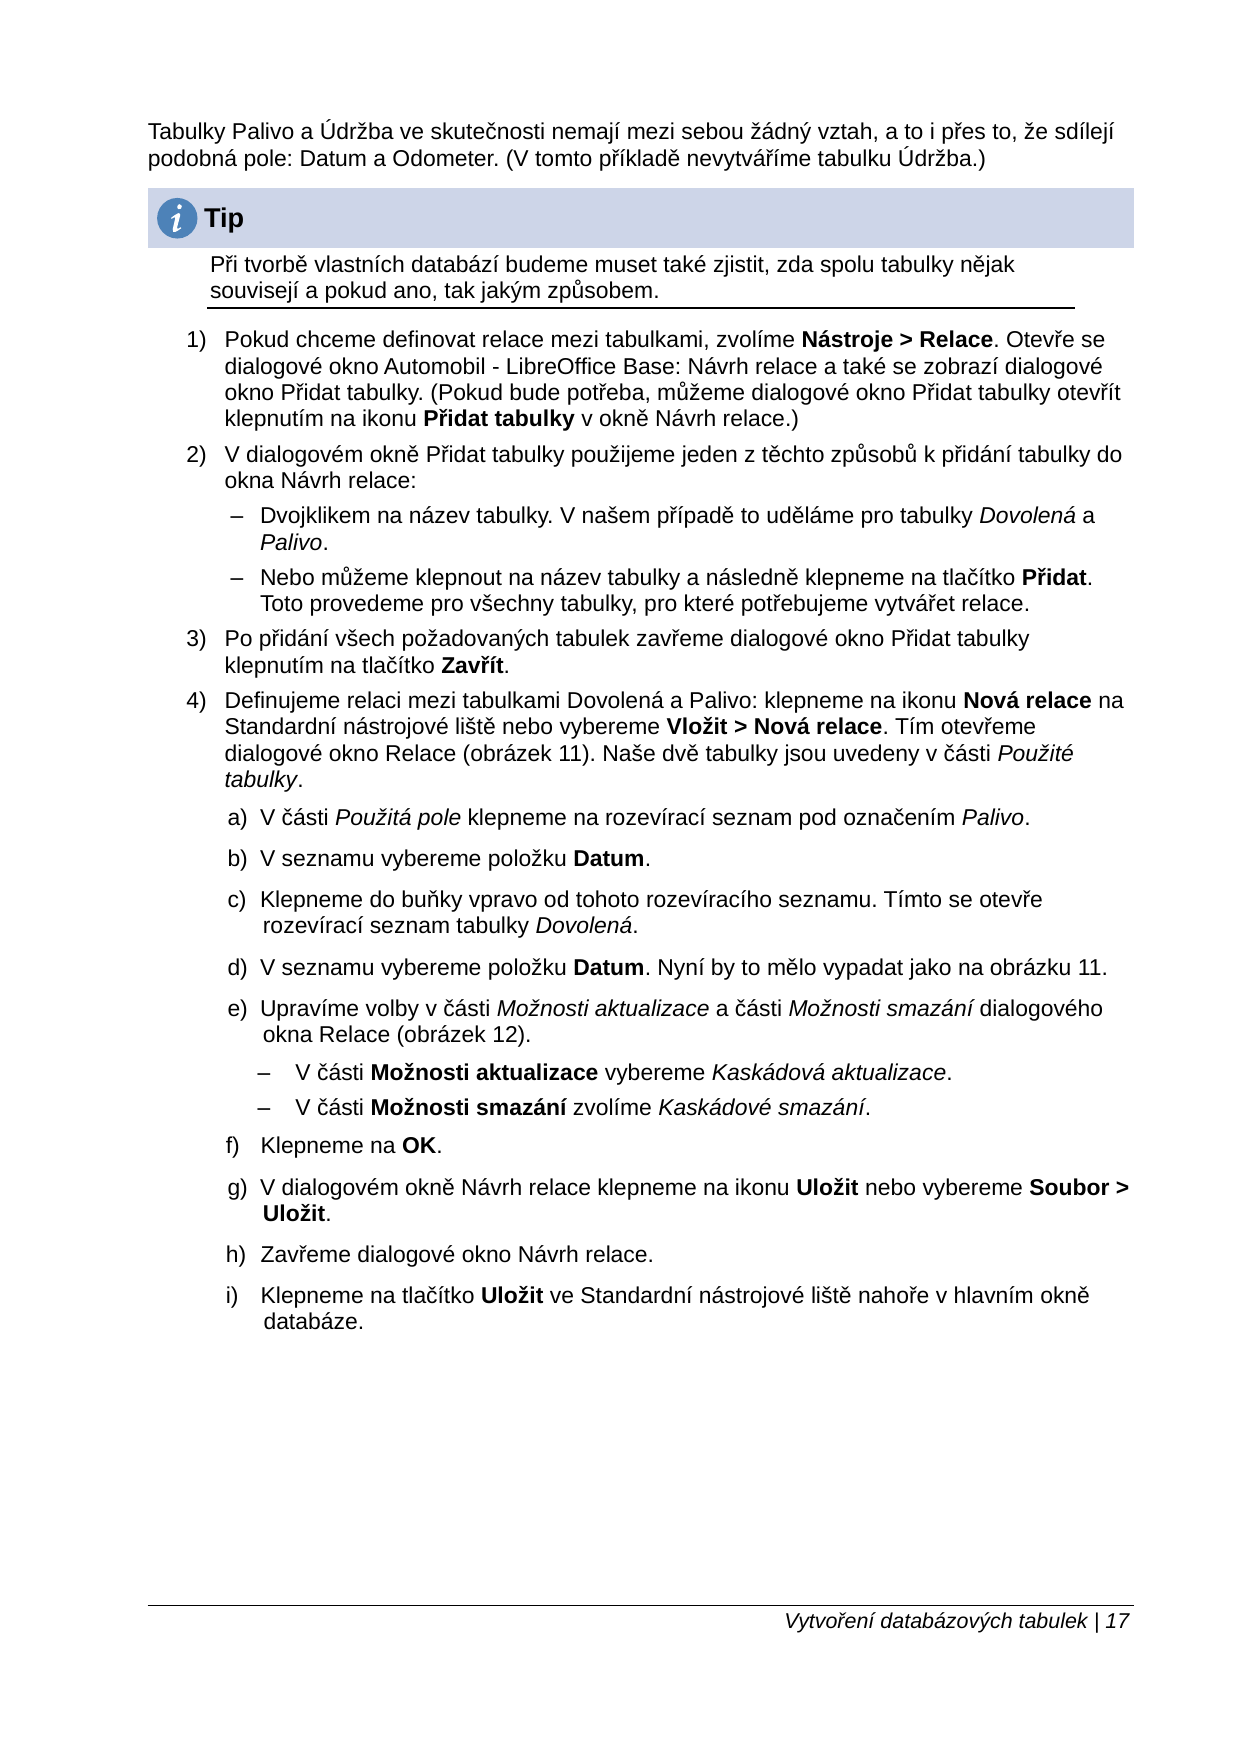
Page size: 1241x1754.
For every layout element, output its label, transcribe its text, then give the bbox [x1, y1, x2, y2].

list Klepneme na OK. [223, 1129, 1134, 1162]
list V seznamu vybereme položku Datum. Nyní by to mělo vypadat jako na obrázku 11. [224, 951, 1134, 983]
list Upravíme volby v části Možnosti aktualizace a části Možnosti smazání dialogového okna Relace (obrázek 12). [224, 992, 1134, 1050]
list Klepneme na tlačítko Uložit ve Standardní nástrojové liště nahoře v hlavním okně databáze. [223, 1279, 1134, 1337]
list V dialogovém okně Návrh relace klepneme na ikonu Uložit nebo vybereme Soubor > Uložit. [224, 1171, 1134, 1229]
list Nebo můžeme klepnout na název tabulky a následně klepneme na tlačítko Přidat. Toto provedeme pro všechny tabulky, pro které potřebujeme vytvářet relace. [230, 564, 1134, 616]
list Pokud chceme definovat relace mezi tabulkami, zvolíme Nástroje > Relace. Otevře se dialogové okno Automobil - LibreOffice Base: Návrh relace a také se zobrazí dialogové okno Přidat tabulky. (Pokud bude potřeba, můžeme dialogové okno Přidat tabulky otevřít klepnutím na ikonu Přidat tabulky v okně Návrh relace.) [207, 326, 1134, 432]
list V dialogovém okně Přidat tabulky použijeme jeden z těchto způsobů k přidání tabulky do okna Návrh relace: [207, 441, 1134, 493]
list V části Možnosti smazání zvolíme Kaskádové smazání. [257, 1094, 1134, 1121]
list V seznamu vybereme položku Datum. [224, 842, 1134, 874]
list Zavřeme dialogové okno Návrh relace. [223, 1238, 1134, 1270]
list Definujeme relaci mezi tabulkami Dovolená a Palivo: klepneme na ikonu Nová relace na Standardní nástrojové liště nebo vybereme Vložit > Nová relace. Tím otevřeme dialogové okno Relace (obrázek 11). Naše dvě tabulky jsou uvedeny v části Použité tabulky. [207, 687, 1134, 792]
text Při tvorbě vlastních databází budeme muset také zjistit, zda spolu tabulky nějak souvisejí a pokud ano, tak jakým způsobem. [207, 248, 1075, 307]
list Dvojklikem na název tabulky. V našem případě to uděláme pro tabulky Dovolená a Palivo. [230, 502, 1134, 555]
list Po přidání všech požadovaných tabulek zavřeme dialogové okno Přidat tabulky klepnutím na tlačítko Zavřít. [207, 625, 1134, 678]
list Klepneme do buňky vpravo od tohoto rozevíracího seznamu. Tímto se otevře rozevírací seznam tabulky Dovolená. [224, 883, 1134, 942]
list V části Použitá pole klepneme na rozevírací seznam pod označením Palivo. [224, 801, 1134, 833]
subtitle Tip [148, 188, 1134, 248]
list V části Možnosti aktualizace vybereme Kaskádová aktualizace. [257, 1059, 1134, 1085]
text Tabulky Palivo a Údržba ve skutečnosti nemají mezi sebou žádný vztah, a to i přes to, že sdílejí podobná pole: Datum a Odometer. (V tomto příkladě nevytváříme tabulku Údržba.) [148, 118, 1134, 171]
